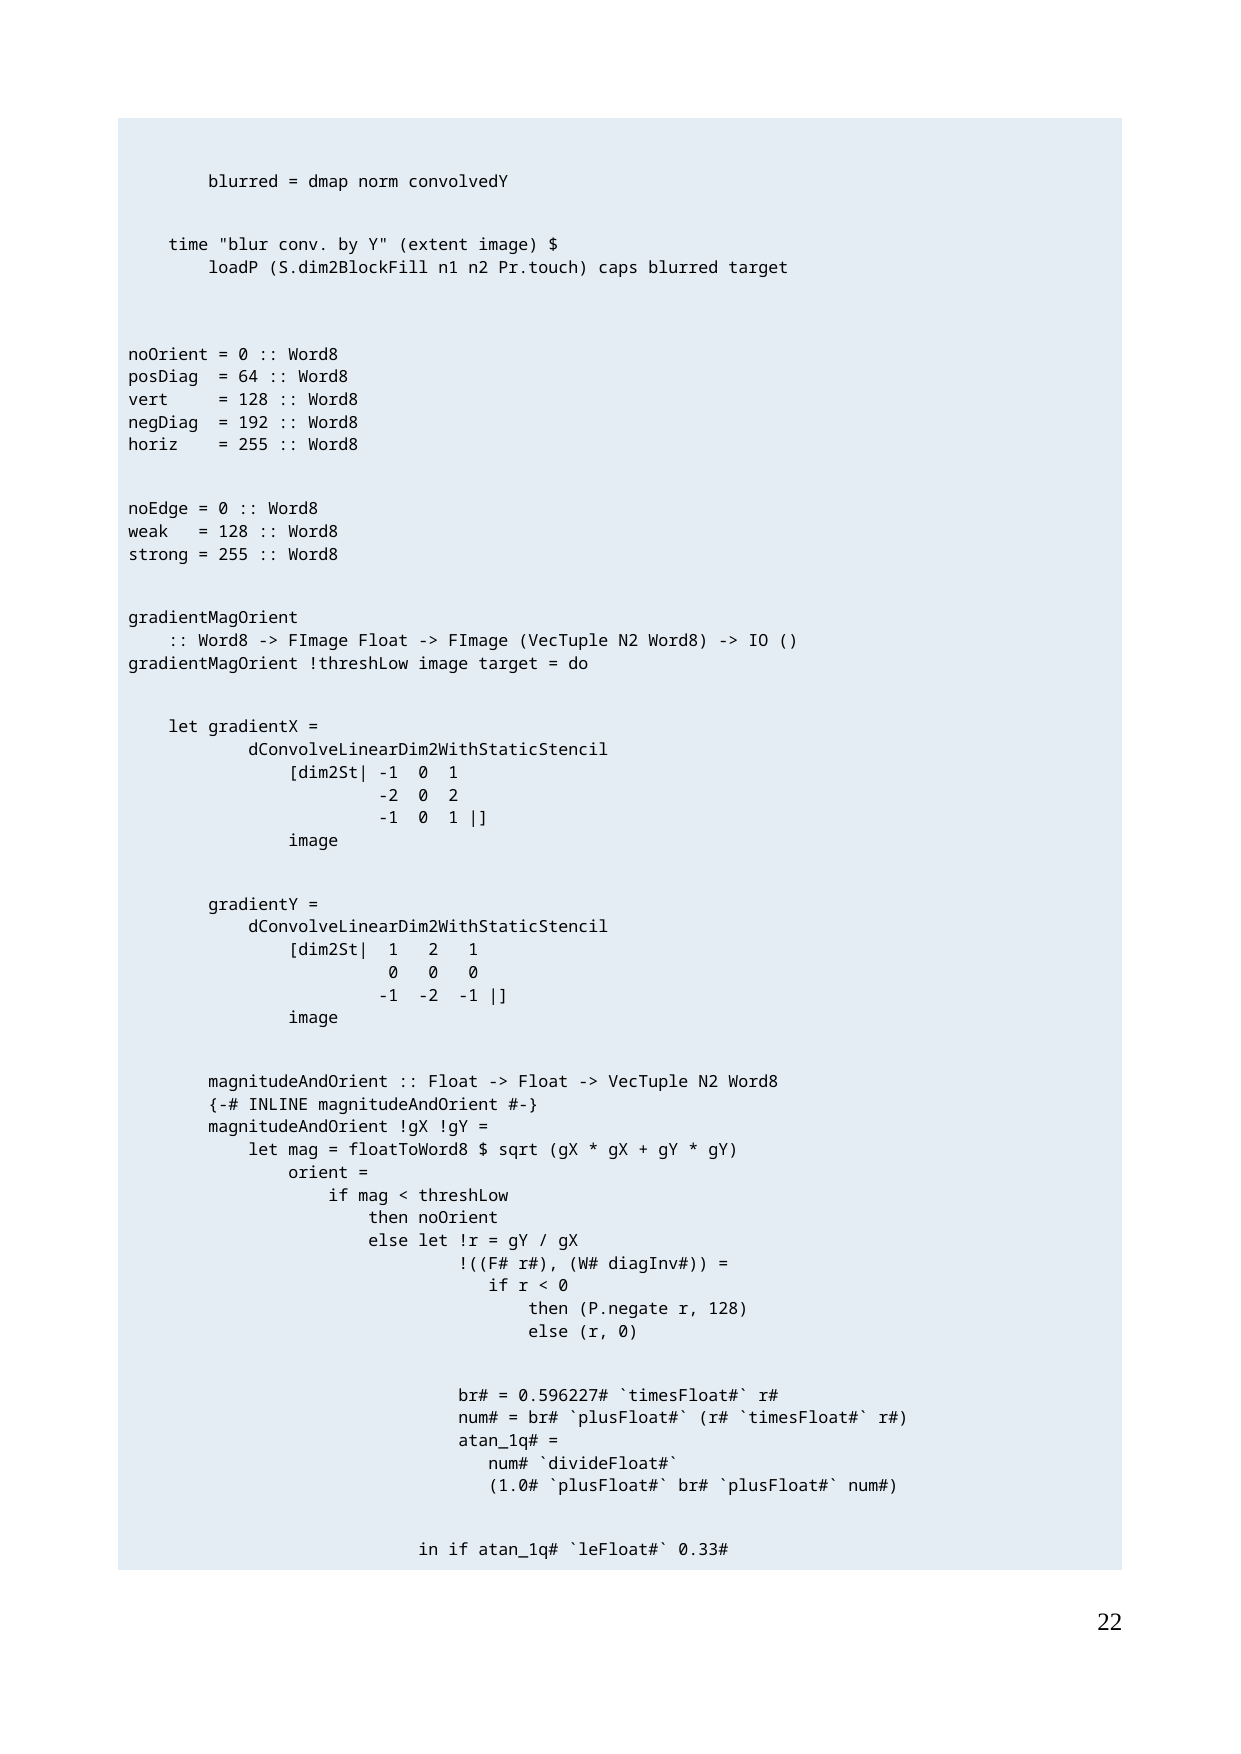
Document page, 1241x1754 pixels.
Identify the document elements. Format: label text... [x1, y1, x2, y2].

text gradientY = dConvolveLinearDim2WithStaticStencil [dim2St| 1 2 1 0 0 0 -1 -2 -1 |] image [119, 882, 1121, 1051]
text gradientMagOrient :: Word8 -> FImage Float -> FImage (VecTuple N2 Word8) -> IO () gradientMagOrient !threshLow image target = do [119, 596, 1121, 697]
text let gradientX = dConvolveLinearDim2WithStaticStencil [dim2St| -1 0 1 -2 0 2 -1 0 1 |] image [119, 705, 1121, 874]
text br# = 0.596227# `timesFloat#` r# num# = br# `plusFloat#` (r# `timesFloat#` r#) atan_1q# = num# `divideFloat#` (1.0# `plusFloat#` br# `plusFloat#` num#) [119, 1373, 1121, 1519]
text noOrient = 0 :: Word8 posDiag = 64 :: Word8 vert = 128 :: Word8 negDiag = 192 :: Word8 horiz = 255 :: Word8 [119, 309, 1121, 478]
text time "blur conv. by Y" (extent image) $ loadP (S.dim2BlockFill n1 n2 Pr.touch) caps blurred target [119, 223, 1121, 301]
text magnitudeAndOrient :: Float -> Float -> VecTuple N2 Word8 {-# INLINE magnitudeAndOrient #-} magnitudeAndOrient !gX !gY = let mag = floatToWord8 $ sqrt (gX * gX + gY * gY) orient = if mag < threshLow then noOrient else let !r = gY / gX !((F# r#), (W# diagInv#)) = if r < 0 then (P.negate r, 128) else (r, 0) [119, 1059, 1121, 1365]
text noEdge = 0 :: Word8 weak = 128 :: Word8 strong = 255 :: Word8 [119, 487, 1121, 587]
text in if atan_1q# `leFloat#` 0.33# [119, 1528, 1121, 1569]
text [119, 119, 1121, 151]
text blurred = dmap norm convolvedY [119, 159, 1121, 214]
